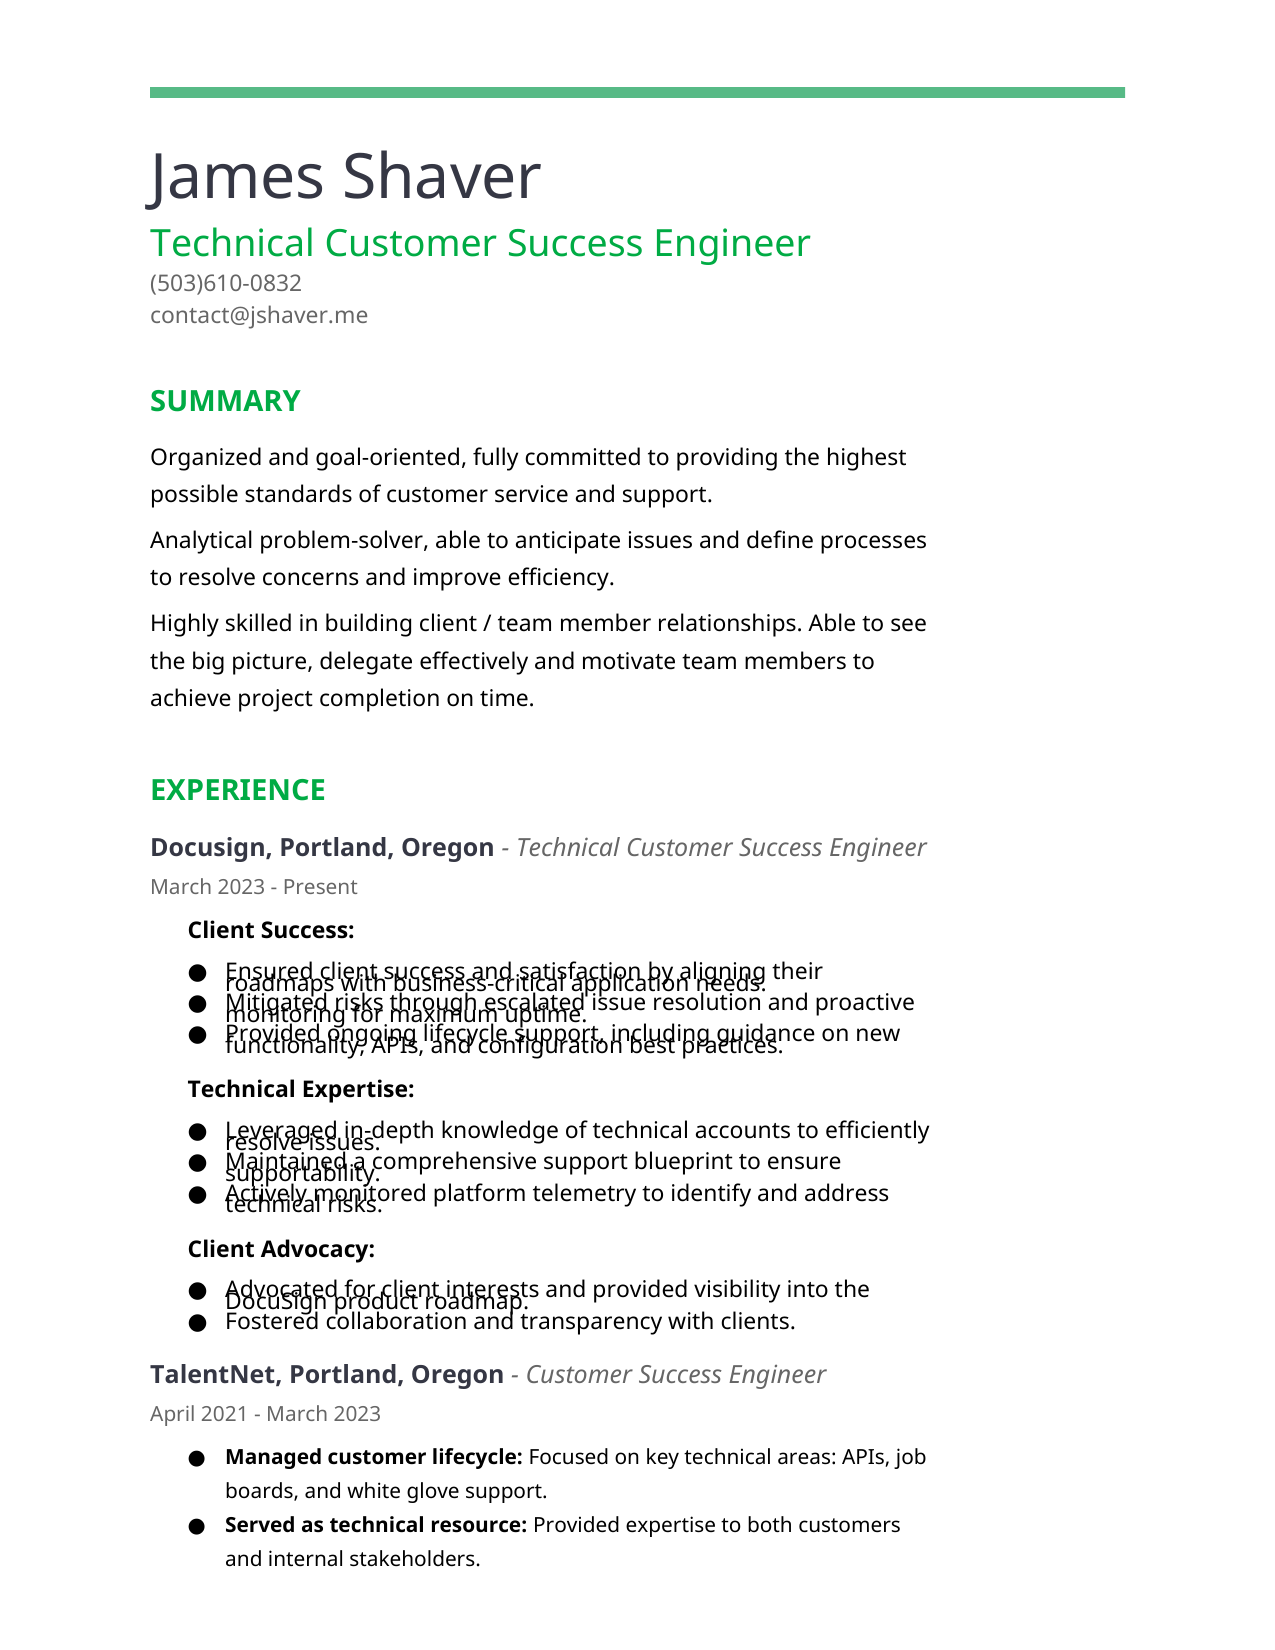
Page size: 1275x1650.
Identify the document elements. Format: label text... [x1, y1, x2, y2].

title James Shaver [150, 131, 937, 216]
subtitle Docusign, Portland, Oregon - Technical Customer Success Engineer [150, 830, 937, 864]
subtitle SUMMARY [150, 380, 937, 419]
text Client Advocacy: [362, 1245, 937, 1260]
subtitle Technical Customer Success Engineer [150, 216, 937, 267]
text Organized and goal-oriented, fully committed to providing the highest possible standards of customer service and support. [150, 440, 937, 509]
list Managed customer lifecycle: Focused on key technical areas: APIs, job boards, and white glove support. [187, 1442, 937, 1504]
list Served as technical resource: Provided expertise to both customers and internal stakeholders. [187, 1510, 937, 1573]
list Leveraged in-depth knowledge of technical accounts to efficiently resolve issues. [187, 1126, 937, 1157]
text Technical Expertise: [332, 1085, 937, 1101]
picture [150, 87, 1125, 98]
list Fostered collaboration and transparency with clients. [199, 1317, 578, 1332]
text Technical Expertise: [187, 1085, 329, 1101]
text Client Success: [187, 926, 937, 942]
text April 2021 - March 2023 [150, 1399, 937, 1428]
list Fostered collaboration and transparency with clients. [656, 1317, 937, 1332]
subtitle TalentNet, Portland, Oregon - Customer Success Engineer [150, 1357, 937, 1391]
text contact@jshaver.me [150, 299, 937, 330]
list Mitigated risks through escalated issue resolution and proactive monitoring for maximum uptime. [187, 998, 937, 1029]
subtitle EXPERIENCE [150, 769, 937, 809]
text Highly skilled in building client / team member relationships. Able to see the big picture, delegate effectively and motivate team members to achieve project completion on time. [150, 607, 937, 713]
list Provided ongoing lifecycle support, including guidance on new functionality, APIs, and configuration best practices. [187, 1029, 937, 1060]
list Actively monitored platform telemetry to identify and address technical risks. [187, 1188, 937, 1220]
list Advocated for client interests and provided visibility into the DocuSign product roadmap. [187, 1285, 517, 1317]
list Maintained a comprehensive support blueprint to ensure supportability. [187, 1157, 255, 1188]
text (503)610-0832 [150, 267, 937, 299]
list Advocated for client interests and provided visibility into the DocuSign product roadmap. [512, 1285, 937, 1317]
list Ensured client success and satisfaction by aligning their roadmaps with business-critical application needs. [187, 967, 937, 998]
text Client Advocacy: [187, 1245, 360, 1260]
text March 2023 - Present [150, 872, 937, 901]
list Fostered collaboration and transparency with clients. [580, 1317, 655, 1332]
list Maintained a comprehensive support blueprint to ensure supportability. [254, 1157, 937, 1188]
text Analytical problem-solver, able to anticipate issues and define processes to resolve concerns and improve efficiency. [150, 524, 937, 592]
